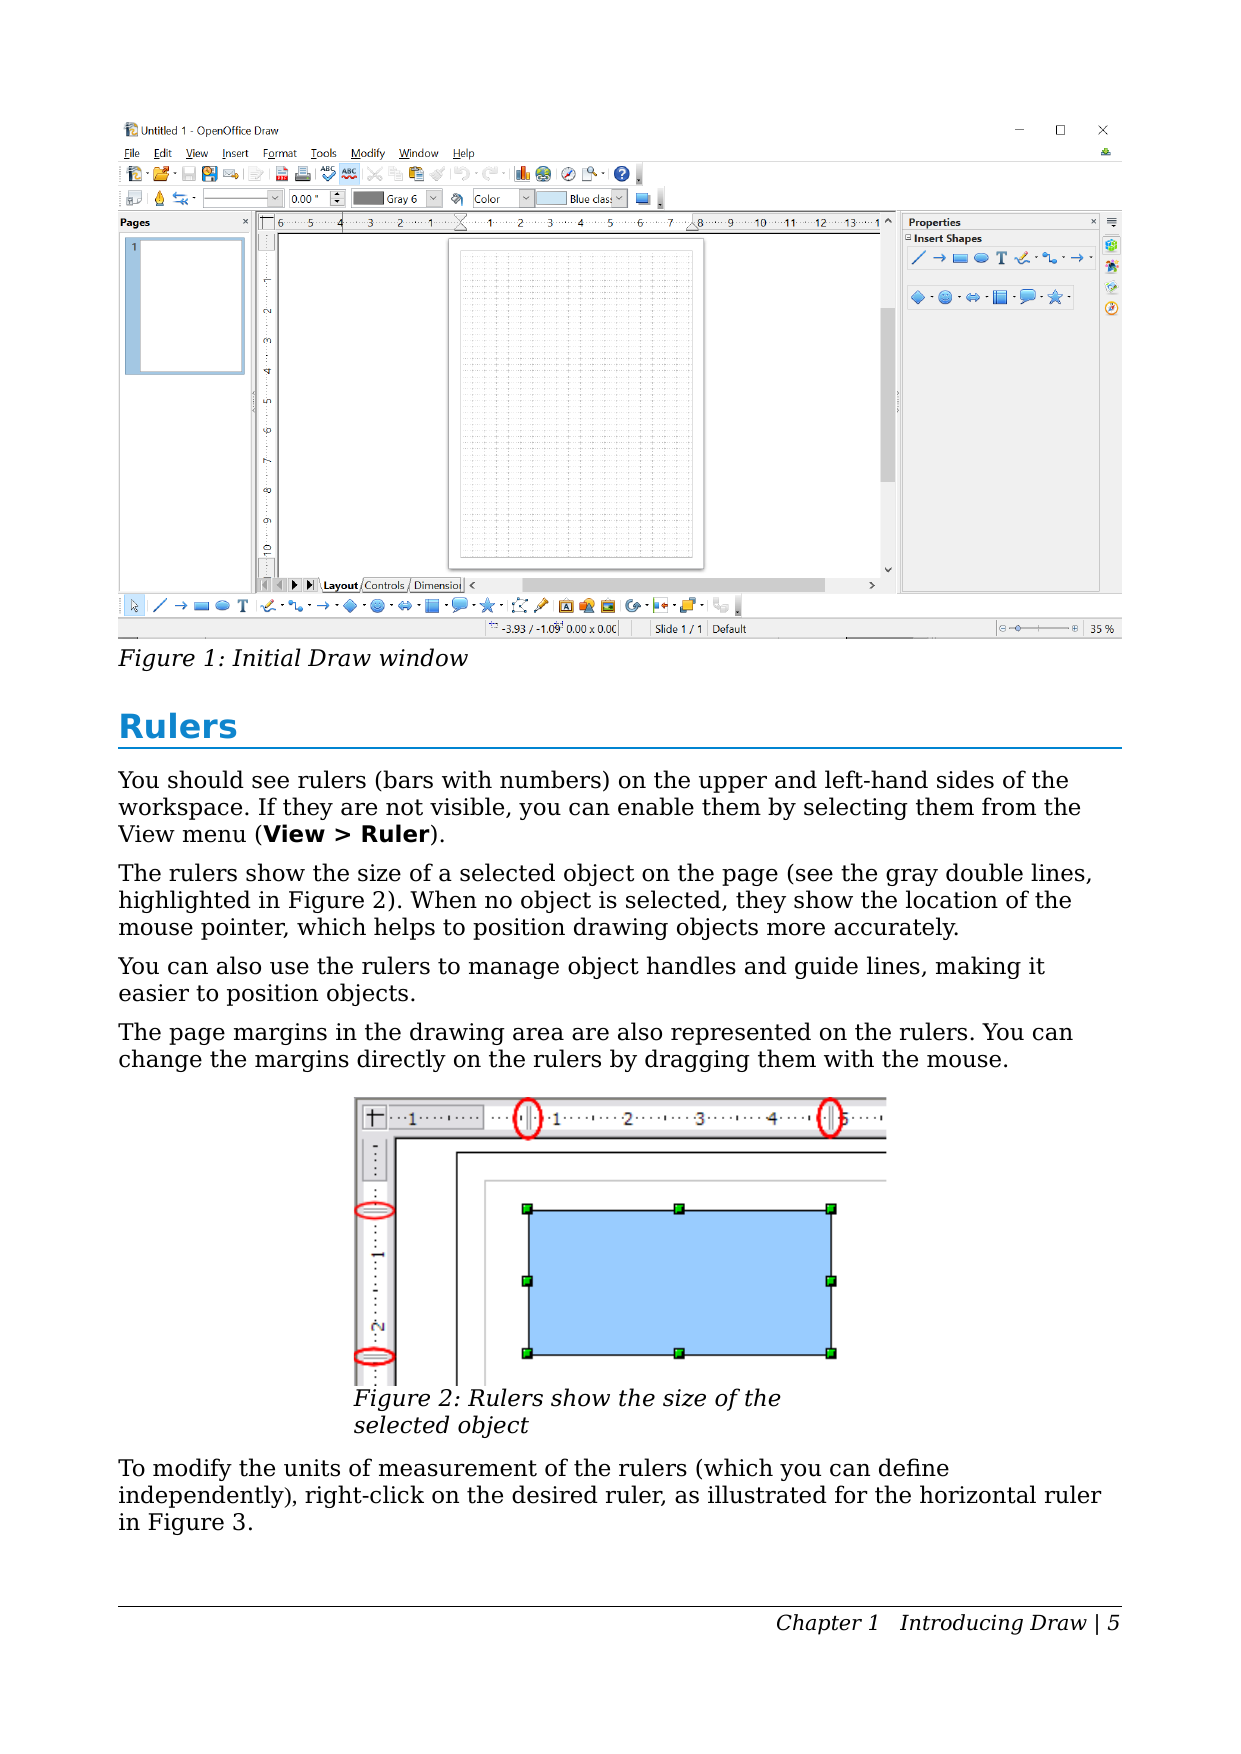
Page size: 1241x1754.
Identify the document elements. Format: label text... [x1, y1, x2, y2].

text The rulers show the size of a selected object on the page (see the gray double lines, highlighted in Figure 2). When no object is selected, they show the location of the mouse pointer, which helps to position drawing objects more accurately. [118, 860, 1122, 941]
picture [118, 118, 1122, 639]
picture [353, 1097, 887, 1386]
text Figure 2: Rulers show the size of the selected object [354, 1386, 887, 1439]
text You can also use the rulers to manage object handles and guide lines, making it easier to position objects. [118, 953, 1122, 1007]
text You should see rulers (bars with numbers) on the upper and left-hand sides of the workspace. If they are not visible, you can enable them by selecting them from the View menu (View > Ruler). [118, 767, 1122, 848]
text The page margins in the drawing area are also represented on the rulers. You can change the margins directly on the rulers by dragging them with the mouse. [118, 1019, 1122, 1073]
text Figure 1: Initial Draw window [118, 645, 1122, 672]
subtitle Rulers [118, 708, 1122, 747]
text To modify the units of measurement of the rulers (which you can define independently), right-click on the desired ruler, as illustrated for the horizontal ruler in Figure 3. [118, 1455, 1122, 1536]
